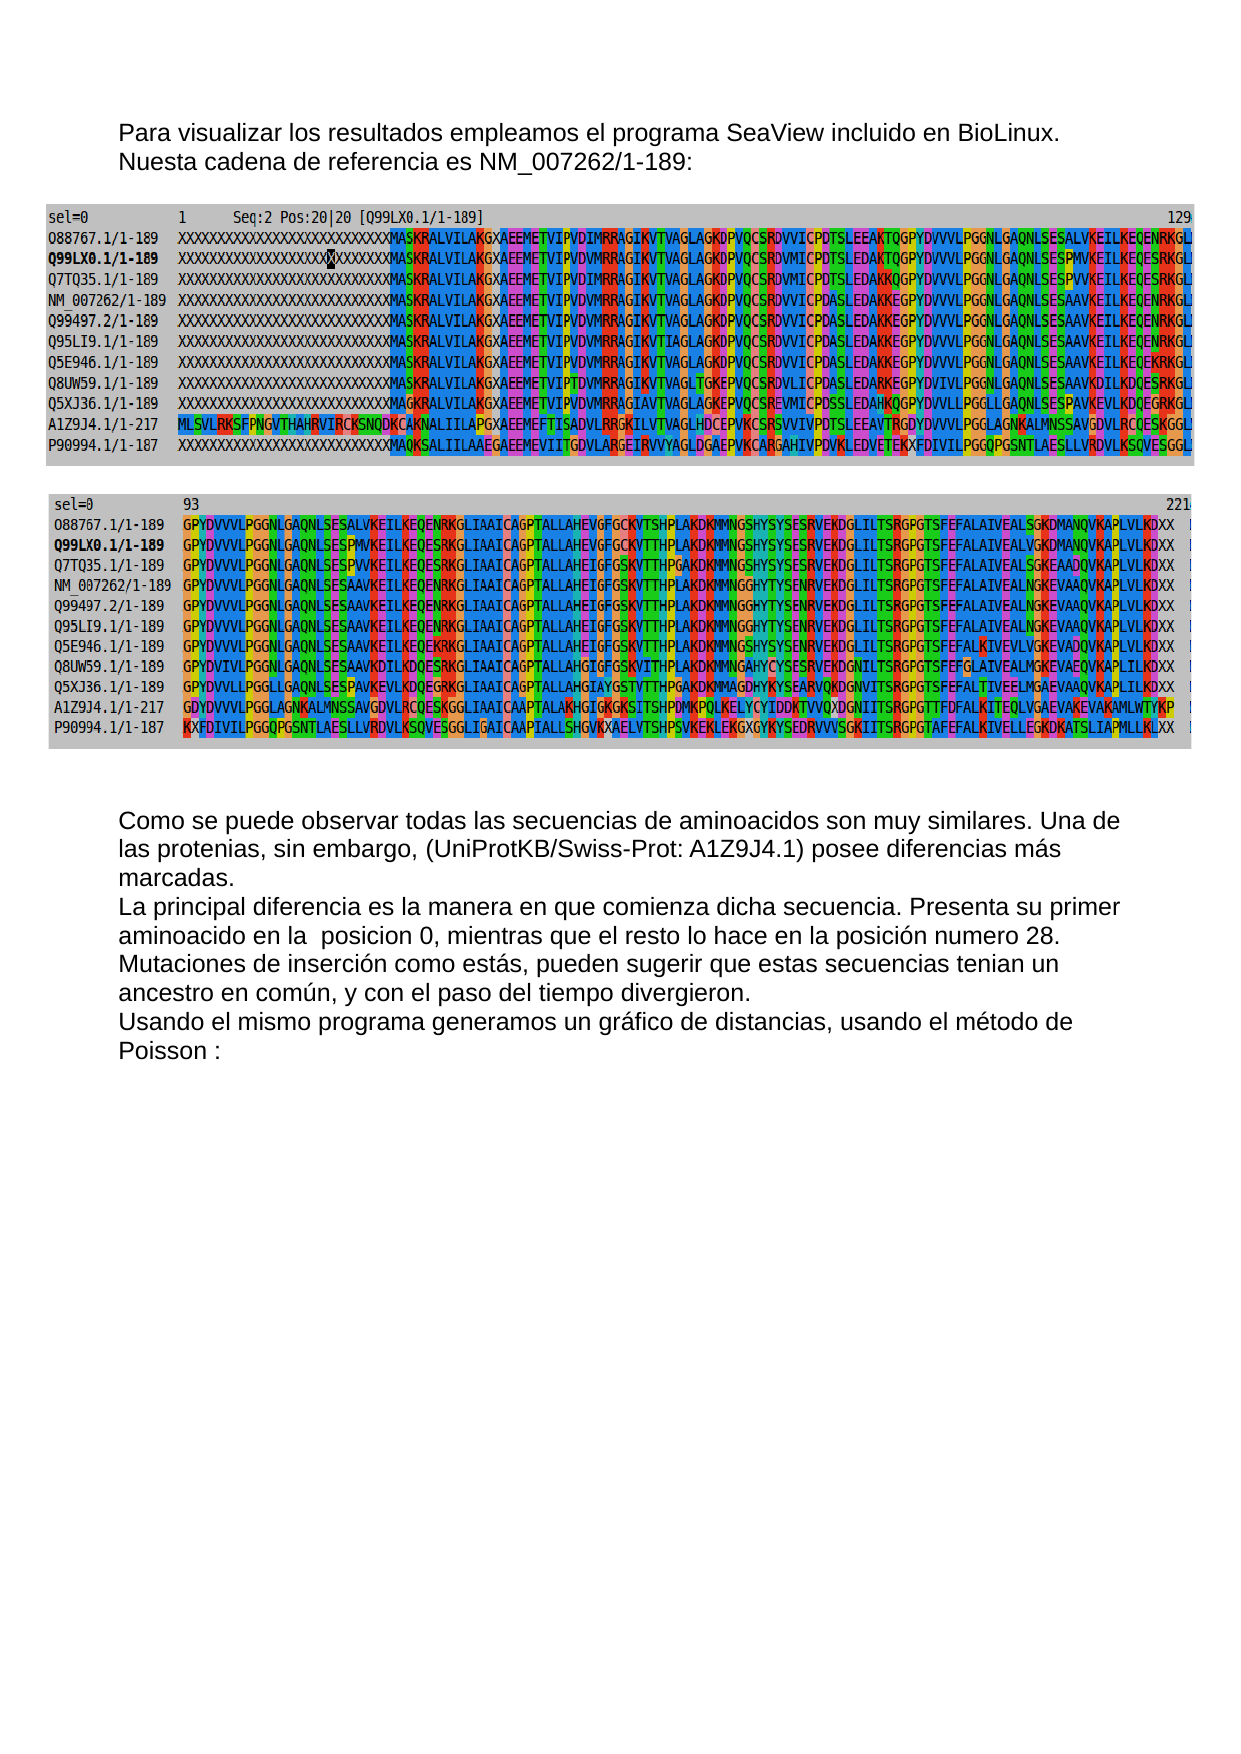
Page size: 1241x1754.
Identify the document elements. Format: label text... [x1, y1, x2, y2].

text Usando el mismo programa generamos un gráfico de distancias, usando el método de Poisson : [118, 1007, 1122, 1064]
text Nuesta cadena de referencia es NM_007262/1-189: [118, 147, 1122, 176]
text La principal diferencia es la manera en que comienza dicha secuencia. Presenta su primer aminoacido en la posicion 0, mientras que el resto lo hace en la posición numero 28. Mutaciones de inserción como estás, pueden sugerir que estas secuencias tenian un ancestro en común, y con el paso del tiempo divergieron. [118, 892, 1122, 1007]
text Como se puede observar todas las secuencias de aminoacidos son muy similares. Una de las protenias, sin embargo, (UniProtKB/Swiss-Prot: A1Z9J4.1) posee diferencias más marcadas. [118, 806, 1122, 892]
picture [48, 494, 1192, 749]
picture [46, 204, 1195, 466]
text Para visualizar los resultados empleamos el programa SeaView incluido en BioLinux. [118, 118, 1122, 147]
